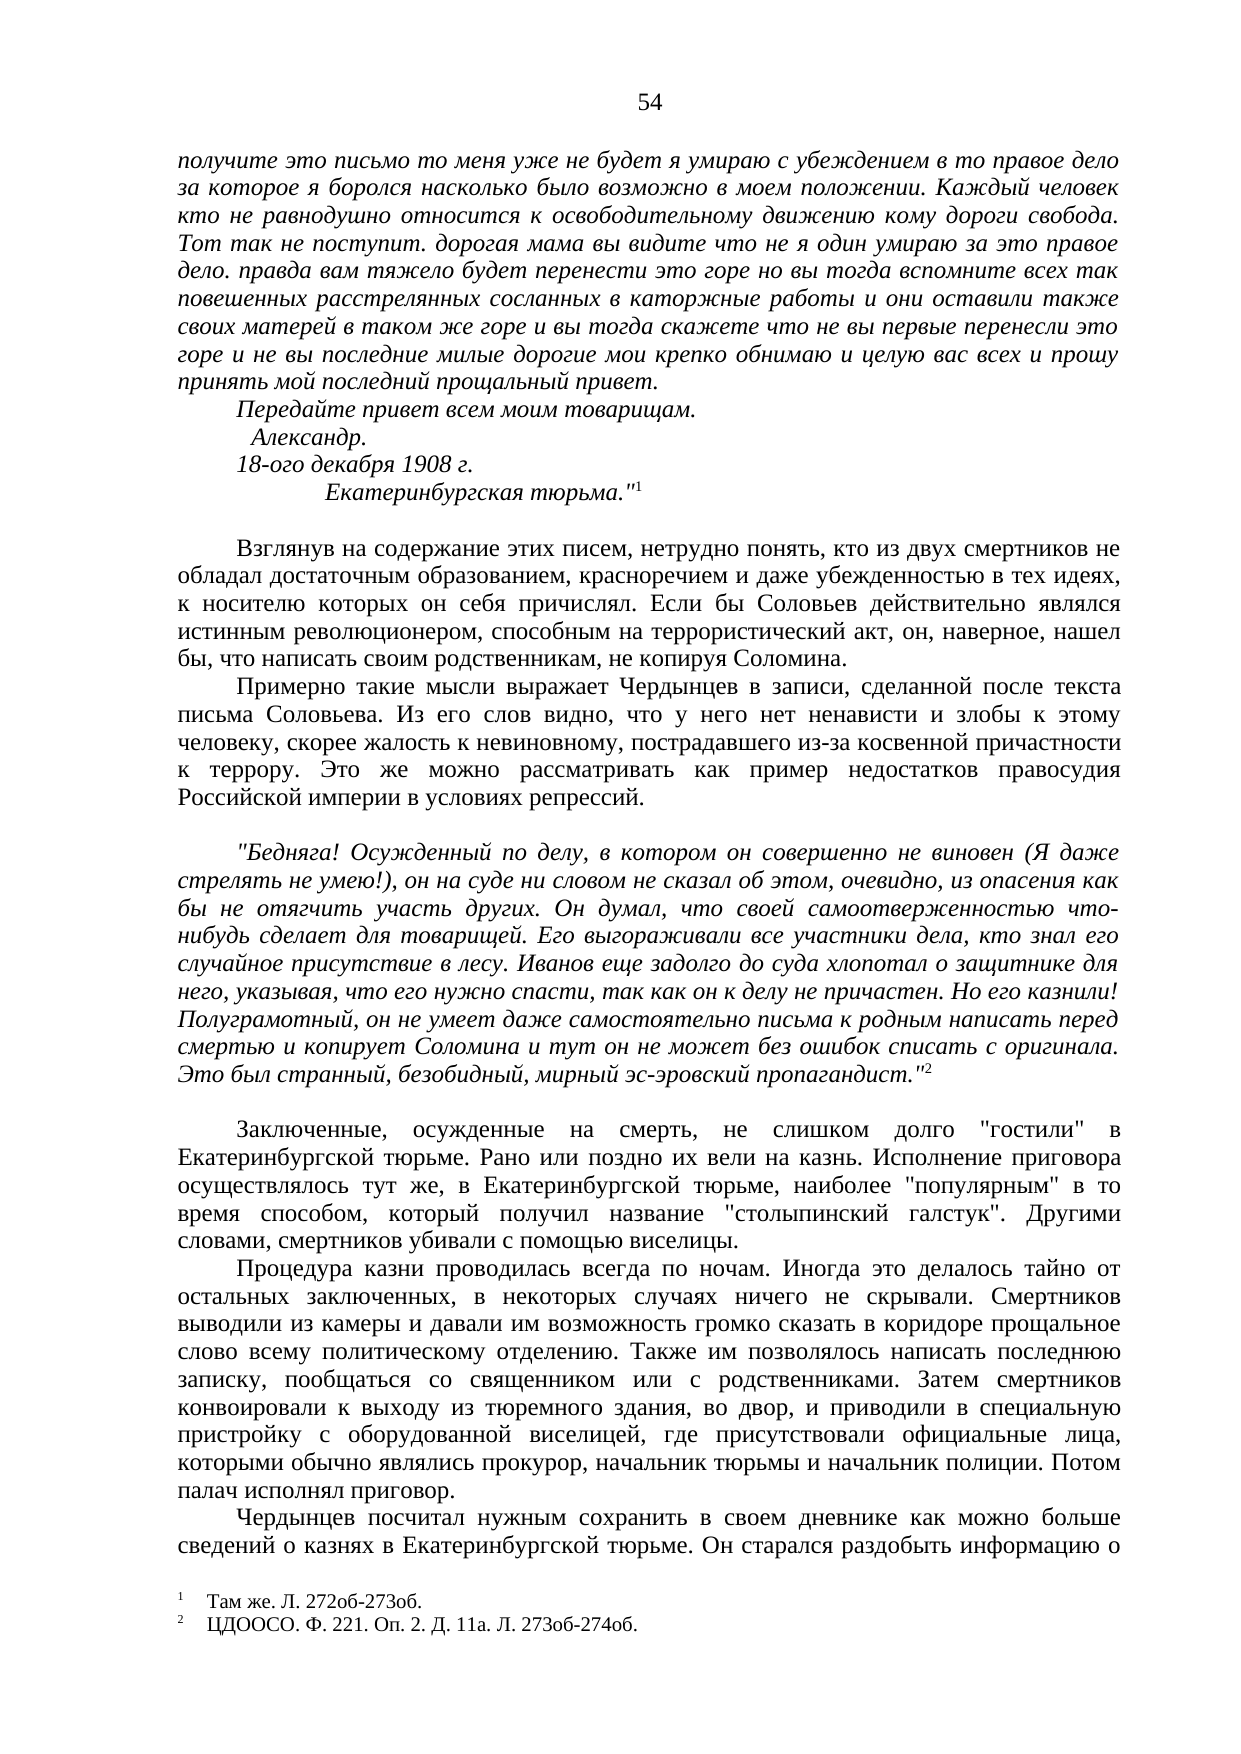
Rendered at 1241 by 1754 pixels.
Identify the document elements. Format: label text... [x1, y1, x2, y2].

text Процедура казни проводилась всегда по ночам. Иногда это делалось тайно от остальных заключенных, в некоторых случаях ничего не скрывали. Смертников выводили из камеры и давали им возможность громко сказать в коридоре прощальное слово всему политическому отделению. Также им позволялось написать последнюю записку, пообщаться со священником или с родственниками. Затем смертников конвоировали к выходу из тюремного здания, во двор, и приводили в специальную пристройку с оборудованной виселицей, где присутствовали официальные лица, которыми обычно являлись прокурор, начальник тюрьмы и начальник полиции. Потом палач исполнял приговор. [177, 1254, 1122, 1503]
text Чердынцев посчитал нужным сохранить в своем дневнике как можно больше сведений о казнях в Екатеринбургской тюрьме. Он старался раздобыть информацию о [177, 1503, 1122, 1559]
text "Бедняга! Осужденный по делу, в котором он совершенно не виновен (Я даже стрелять не умею!), он на суде ни словом не сказал об этом, очевидно, из опасения как бы не отягчить участь других. Он думал, что своей самоотверженностью что-нибудь сделает для товарищей. Его выгораживали все участники дела, кто знал его случайное присутствие в лесу. Иванов еще задолго до суда хлопотал о защитнике для него, указывая, что его нужно спасти, так как он к делу не причастен. Но его казнили! Полуграмотный, он не умеет даже самостоятельно письма к родным написать перед смертью и копирует Соломина и тут он не может без ошибок списать с оригинала. Это был странный, безобидный, мирный эс-эровский пропагандист." [177, 838, 1122, 1088]
text 18-ого декабря 1908 г. [177, 451, 1122, 478]
text Передайте привет всем моим товарищам. [177, 395, 1122, 423]
text Заключенные, осужденные на смерть, не слишком долго "гостили" в Екатеринбургской тюрьме. Рано или поздно их вели на казнь. Исполнение приговора осуществлялось тут же, в Екатеринбургской тюрьме, наиболее "популярным" в то время способом, который получил название "столыпинский галстук". Другими словами, смертников убивали с помощью виселицы. [177, 1116, 1122, 1254]
text Там же. Л. 272об-273об. [177, 1589, 1122, 1613]
text получите это письмо то меня уже не будет я умираю с убеждением в то правое дело за которое я боролся насколько было возможно в моем положении. Каждый человек кто не равнодушно относится к освободительному движению кому дороги свобода. Тот так не поступит. дорогая мама вы видите что не я один умираю за это правое дело. правда вам тяжело будет перенести это горе но вы тогда вспомните всех так повешенных расстрелянных сосланных в каторжные работы и они оставили также своих матерей в таком же горе и вы тогда скажете что не вы первые перенесли это горе и не вы последние милые дорогие мои крепко обнимаю и целую вас всех и прошу принять мой последний прощальный привет. [177, 146, 1122, 395]
text Взглянув на содержание этих писем, нетрудно понять, кто из двух смертников не обладал достаточным образованием, красноречием и даже убежденностью в тех идеях, к носителю которых он себя причислял. Если бы Соловьев действительно являлся истинным революционером, способным на террористический акт, он, наверное, нашел бы, что написать своим родственникам, не копируя Соломина. [177, 534, 1122, 672]
text Екатеринбургская тюрьма." [177, 478, 1122, 506]
text Примерно такие мысли выражает Чердынцев в записи, сделанной после текста письма Соловьева. Из его слов видно, что у него нет ненависти и злобы к этому человеку, скорее жалость к невиновному, пострадавшего из-за косвенной причастности к террору. Это же можно рассматривать как пример недостатков правосудия Российской империи в условиях репрессий. [177, 672, 1122, 811]
text Александр. [177, 423, 1122, 451]
text ЦДООСО. Ф. 221. Оп. 2. Д. 11а. Л. 273об-274об. [177, 1613, 1122, 1636]
